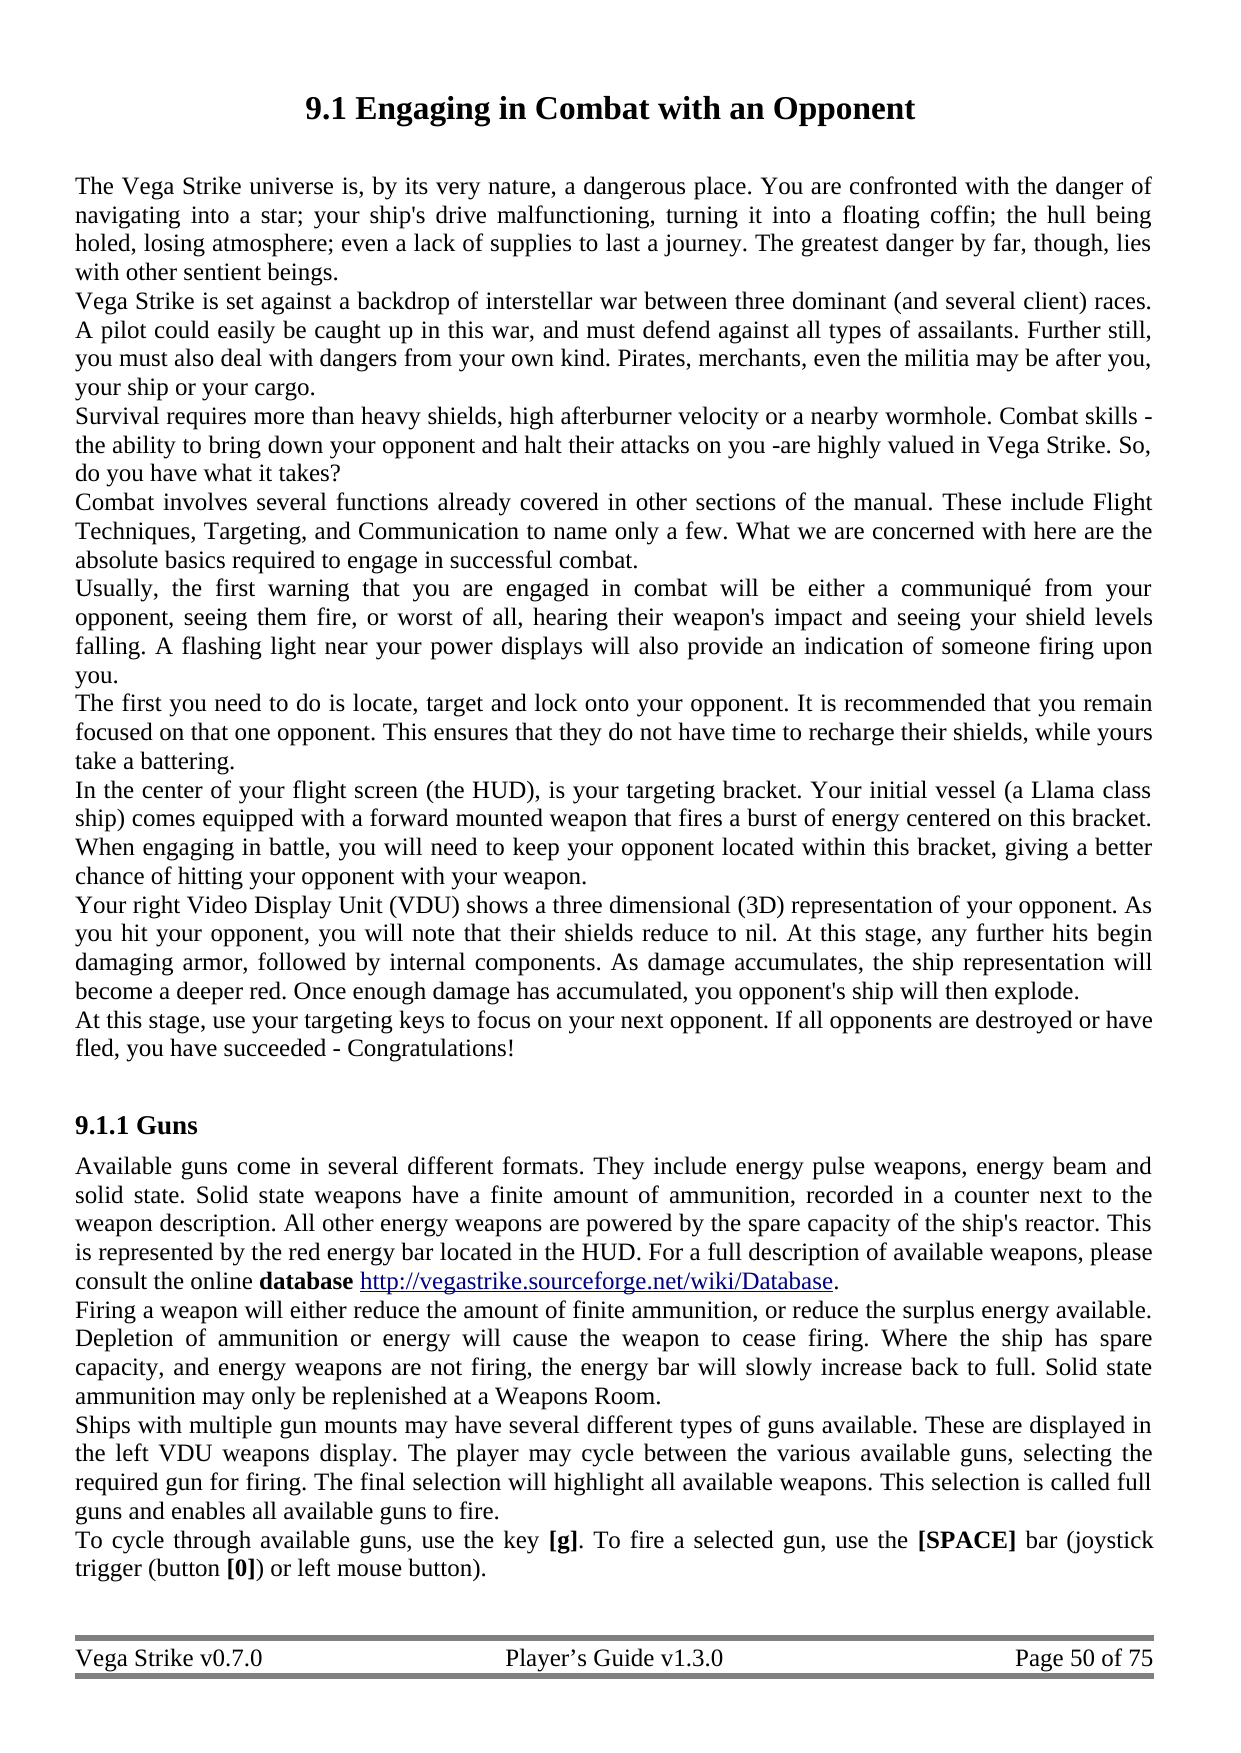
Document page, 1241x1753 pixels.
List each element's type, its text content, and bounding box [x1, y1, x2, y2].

text Survival requires more than heavy shields, high afterburner velocity or a nearby wormhole. Combat skills - the ability to bring down your opponent and halt their attacks on you -are highly valued in Vega Strike. So, do you have what it takes? [75, 401, 1154, 487]
text Your right Video Display Unit (VDU) shows a three dimensional (3D) representation of your opponent. As you hit your opponent, you will note that their shields reduce to nil. At this stage, any further hits begin damaging armor, followed by internal components. As damage accumulates, the ship representation will become a deeper red. Once enough damage has accumulated, you opponent's ship will then explode. [75, 890, 1154, 1005]
text Firing a weapon will either reduce the amount of finite ammunition, or reduce the surplus energy available. Depletion of ammunition or energy will cause the weapon to cease firing. Where the ship has spare capacity, and energy weapons are not firing, the energy bar will slowly increase back to full. Solid state ammunition may only be replenished at a Weapons Room. [75, 1295, 1154, 1410]
text The first you need to do is locate, target and lock onto your opponent. It is recommended that you remain focused on that one opponent. This ensures that they do not have time to recharge their shields, while yours take a battering. [75, 688, 1154, 775]
text Vega Strike is set against a backdrop of interstellar war between three dominant (and several client) races. A pilot could easily be caught up in this war, and must defend against all types of assailants. Further still, you must also deal with dangers from your own kind. Pirates, merchants, even the militia may be after you, your ship or your cargo. [75, 286, 1154, 401]
text To cycle through available guns, use the key [g]. To fire a selected gun, use the [SPACE] bar (joystick trigger (button [0]) or left mouse button). [75, 1525, 1154, 1582]
text The Vega Strike universe is, by its very nature, a dangerous place. You are confronted with the danger of navigating into a star; your ship's drive malfunctioning, turning it into a floating coffin; the hull being holed, losing atmosphere; even a lack of supplies to last a journey. The greatest danger by far, though, lies with other sentient beings. [75, 171, 1154, 286]
text Ships with multiple gun mounts may have several different types of guns available. These are displayed in the left VDU weapons display. The player may cycle between the various available guns, selecting the required gun for firing. The final selection will highlight all available weapons. This selection is called full guns and enables all available guns to fire. [75, 1410, 1154, 1525]
text Available guns come in several different formats. They include energy pulse weapons, energy beam and solid state. Solid state weapons have a finite amount of ammunition, recorded in a counter next to the weapon description. All other energy weapons are powered by the spare capacity of the ship's reactor. This is represented by the red energy bar located in the HUD. For a full description of available weapons, please consult the online database http://vegastrike.sourceforge.net/wiki/Database. [75, 1151, 1154, 1295]
text Usually, the first warning that you are engaged in combat will be either a communiqué from your opponent, seeing them fire, or worst of all, hearing their weapon's impact and seeing your shield levels falling. A flashing light near your power displays will also provide an indication of someone firing upon you. [75, 573, 1154, 688]
text Combat involves several functions already covered in other sections of the manual. These include Flight Techniques, Targeting, and Communication to name only a few. What we are concerned with here are the absolute basics required to engage in successful combat. [75, 487, 1154, 573]
text In the center of your flight screen (the HUD), is your targeting bracket. Your initial vessel (a Llama class ship) comes equipped with a forward mounted weapon that fires a burst of energy centered on this bracket. When engaging in battle, you will need to keep your opponent located within this bracket, giving a better chance of hitting your opponent with your weapon. [75, 775, 1154, 890]
text At this stage, use your targeting keys to focus on your next opponent. If all opponents are destroyed or have fled, you have succeeded - Congratulations! [75, 1005, 1154, 1062]
subtitle 9.1 Engaging in Combat with an Opponent [75, 88, 1154, 165]
subtitle 9.1.1 Guns [75, 1109, 1154, 1141]
